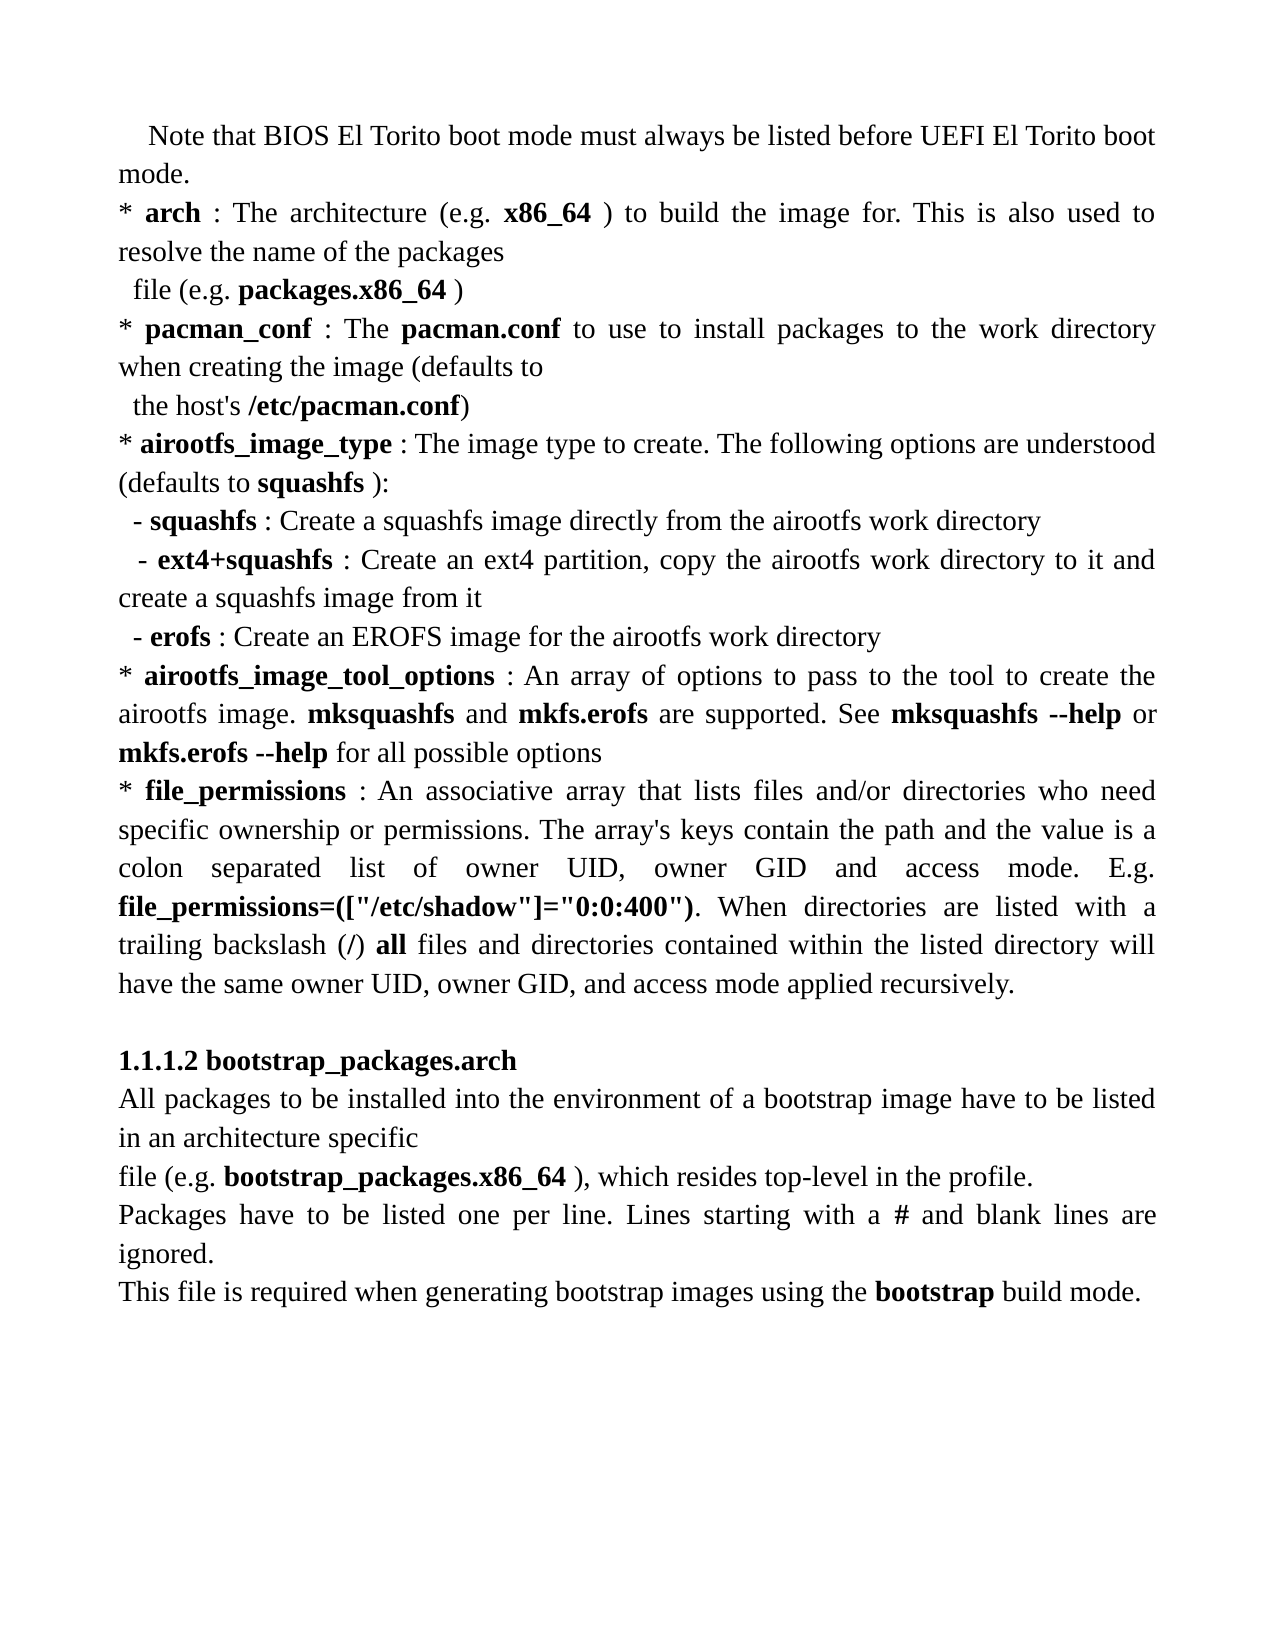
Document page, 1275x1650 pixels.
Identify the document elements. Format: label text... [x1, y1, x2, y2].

text file (e.g. packages.x86_64 ) [118, 272, 1157, 306]
text * airootfs_image_type : The image type to create. The following options are understood (defaults to squashfs ): [118, 426, 1157, 498]
text the host's /etc/pacman.conf) [118, 388, 1157, 421]
text * arch : The architecture (e.g. x86_64 ) to build the image for. This is also used to resolve the name of the packages [118, 195, 1157, 267]
text All packages to be installed into the environment of a bootstrap image have to be listed in an architecture specific [118, 1082, 1157, 1154]
text Packages have to be listed one per line. Lines starting with a # and blank lines are ignored. [118, 1197, 1157, 1269]
text * pacman_conf : The pacman.conf to use to install packages to the work directory when creating the image (defaults to [118, 311, 1157, 383]
text - ext4+squashfs : Create an ext4 partition, copy the airootfs work directory to it and create a squashfs image from it [118, 542, 1157, 614]
text - erofs : Create an EROFS image for the airootfs work directory [118, 619, 1157, 653]
text file (e.g. bootstrap_packages.x86_64 ), which resides top-level in the profile. [118, 1159, 1157, 1192]
text 1.1.1.2 bootstrap_packages.arch [118, 1043, 1157, 1077]
text * file_permissions : An associative array that lists files and/or directories who need specific ownership or permissions. The array's keys contain the path and the value is a colon separated list of owner UID, owner GID and access mode. E.g. file_permissions=(["/etc/shadow"]="0:0:400"). When directories are listed with a trailing backslash (/) all files and directories contained within the listed directory will have the same owner UID, owner GID, and access mode applied recursively. [118, 773, 1157, 999]
text Note that BIOS El Torito boot mode must always be listed before UEFI El Torito boot mode. [118, 118, 1157, 190]
text This file is required when generating bootstrap images using the bootstrap build mode. [118, 1274, 1157, 1308]
text - squashfs : Create a squashfs image directly from the airootfs work directory [118, 503, 1157, 537]
text * airootfs_image_tool_options : An array of options to pass to the tool to create the airootfs image. mksquashfs and mkfs.erofs are supported. See mksquashfs --help or mkfs.erofs --help for all possible options [118, 658, 1157, 768]
